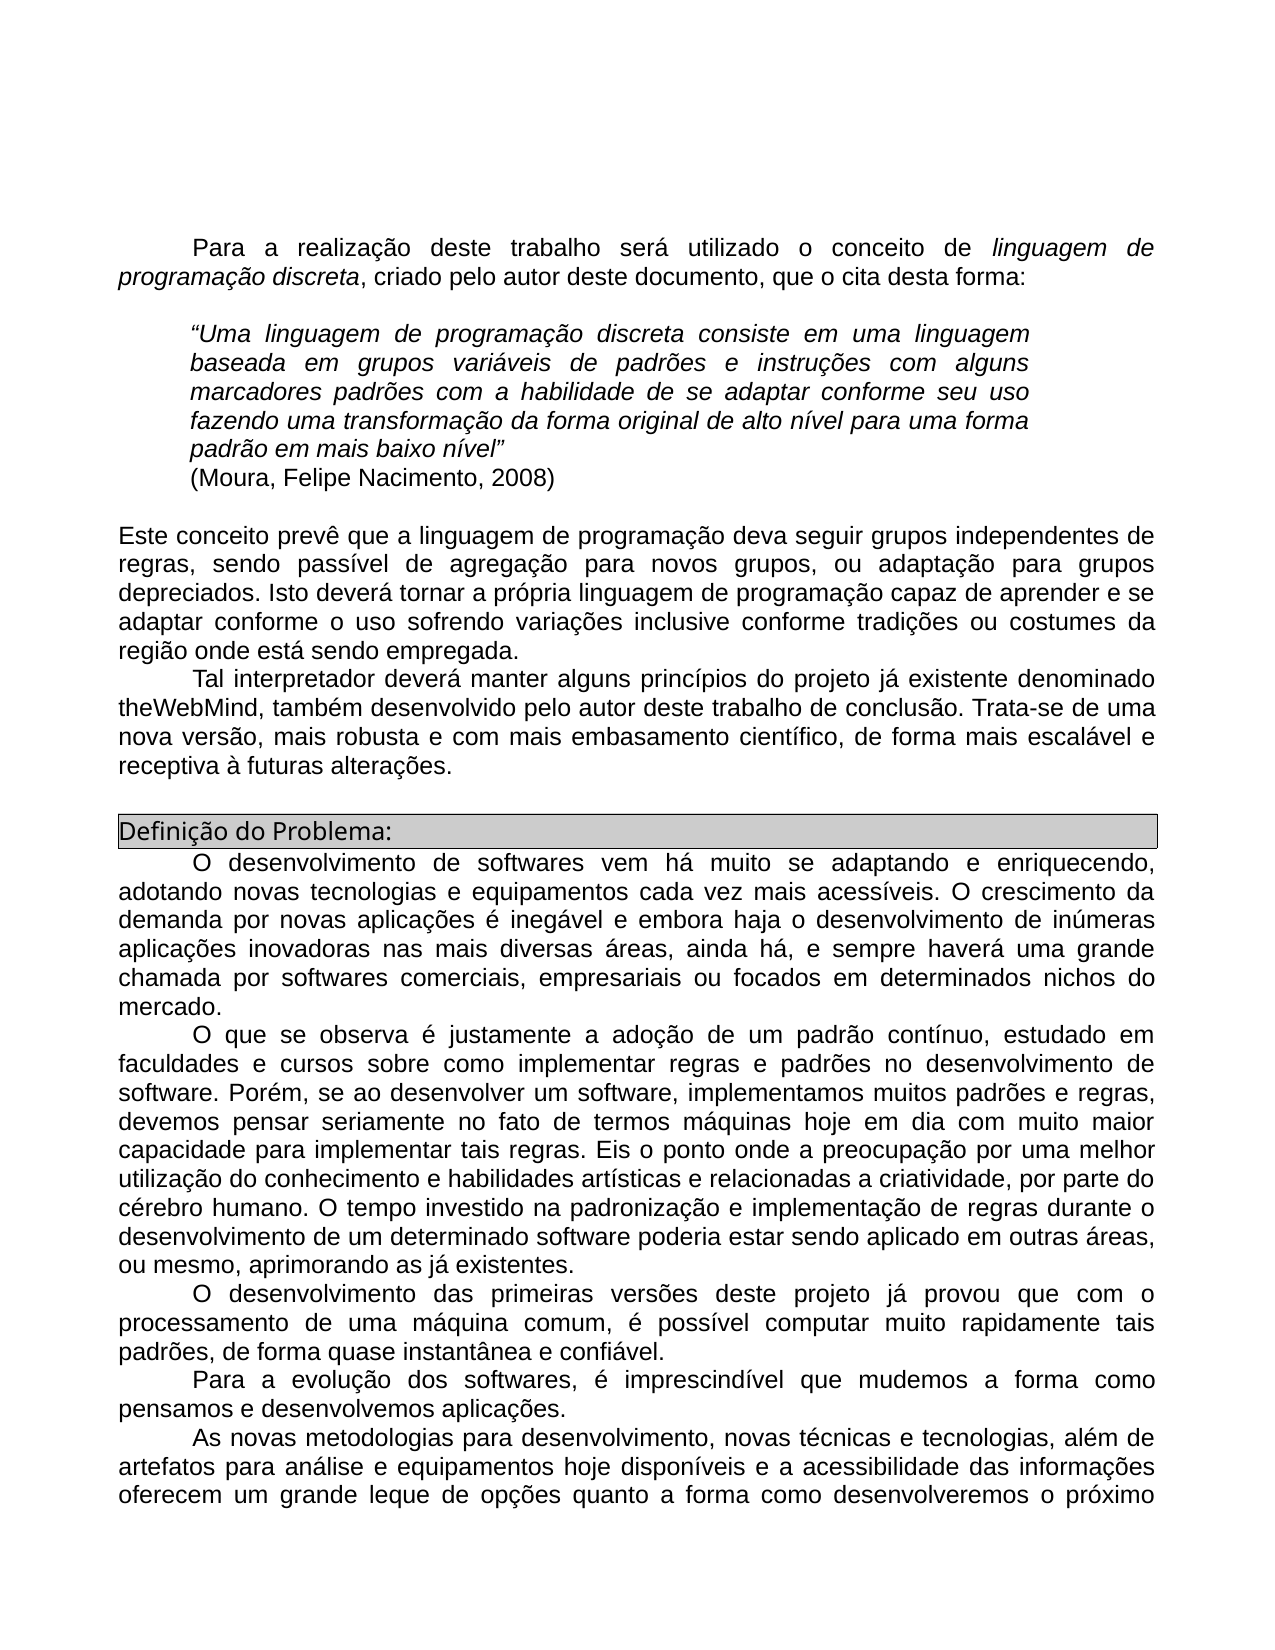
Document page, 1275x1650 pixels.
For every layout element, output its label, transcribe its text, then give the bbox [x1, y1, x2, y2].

text Tal interpretador deverá manter alguns princípios do projeto já existente denominado theWebMind, também desenvolvido pelo autor deste trabalho de conclusão. Trata-se de uma nova versão, mais robusta e com mais embasamento científico, de forma mais escalável e receptiva à futuras alterações. [118, 664, 1157, 779]
text Para a evolução dos softwares, é imprescindível que mudemos a forma como pensamos e desenvolvemos aplicações. [118, 1365, 1157, 1423]
text O desenvolvimento das primeiras versões deste projeto já provou que com o processamento de uma máquina comum, é possível computar muito rapidamente tais padrões, de forma quase instantânea e confiável. [118, 1279, 1157, 1365]
text Este conceito prevê que a linguagem de programação deva seguir grupos independentes de regras, sendo passível de agregação para novos grupos, ou adaptação para grupos depreciados. Isto deverá tornar a própria linguagem de programação capaz de aprender e se adaptar conforme o uso sofrendo variações inclusive conforme tradições ou costumes da região onde está sendo empregada. [118, 521, 1157, 664]
text “Uma linguagem de programação discreta consiste em uma linguagem baseada em grupos variáveis de padrões e instruções com alguns marcadores padrões com a habilidade de se adaptar conforme seu uso fazendo uma transformação da forma original de alto nível para uma forma padrão em mais baixo nível” [190, 319, 1033, 463]
text O que se observa é justamente a adoção de um padrão contínuo, estudado em faculdades e cursos sobre como implementar regras e padrões no desenvolvimento de software. Porém, se ao desenvolver um software, implementamos muitos padrões e regras, devemos pensar seriamente no fato de termos máquinas hoje em dia com muito maior capacidade para implementar tais regras. Eis o ponto onde a preocupação por uma melhor utilização do conhecimento e habilidades artísticas e relacionadas a criatividade, por parte do cérebro humano. O tempo investido na padronização e implementação de regras durante o desenvolvimento de um determinado software poderia estar sendo aplicado em outras áreas, ou mesmo, aprimorando as já existentes. [118, 1020, 1157, 1279]
text (Moura, Felipe Nacimento, 2008) [190, 463, 1033, 492]
text Para a realização deste trabalho será utilizado o conceito de linguagem de programação discreta, criado pelo autor deste documento, que o cita desta forma: [118, 233, 1157, 291]
text As novas metodologias para desenvolvimento, novas técnicas e tecnologias, além de artefatos para análise e equipamentos hoje disponíveis e a acessibilidade das informações oferecem um grande leque de opções quanto a forma como desenvolveremos o próximo [118, 1423, 1157, 1509]
text O desenvolvimento de softwares vem há muito se adaptando e enriquecendo, adotando novas tecnologias e equipamentos cada vez mais acessíveis. O crescimento da demanda por novas aplicações é inegável e embora haja o desenvolvimento de inúmeras aplicações inovadoras nas mais diversas áreas, ainda há, e sempre haverá uma grande chamada por softwares comerciais, empresariais ou focados em determinados nichos do mercado. [118, 849, 1157, 1020]
